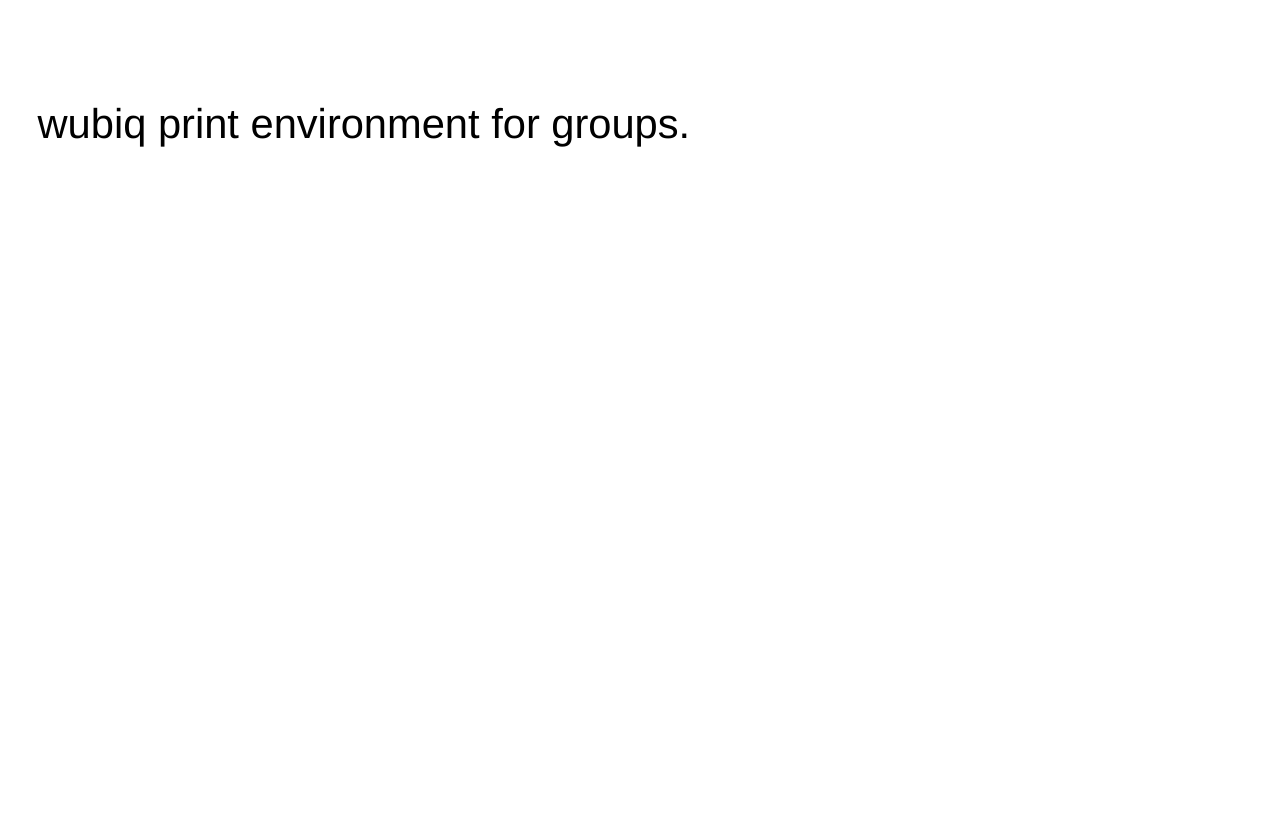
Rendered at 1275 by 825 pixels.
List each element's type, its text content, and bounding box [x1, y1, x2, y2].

text wubiq print environment for groups. [37, 100, 1237, 148]
